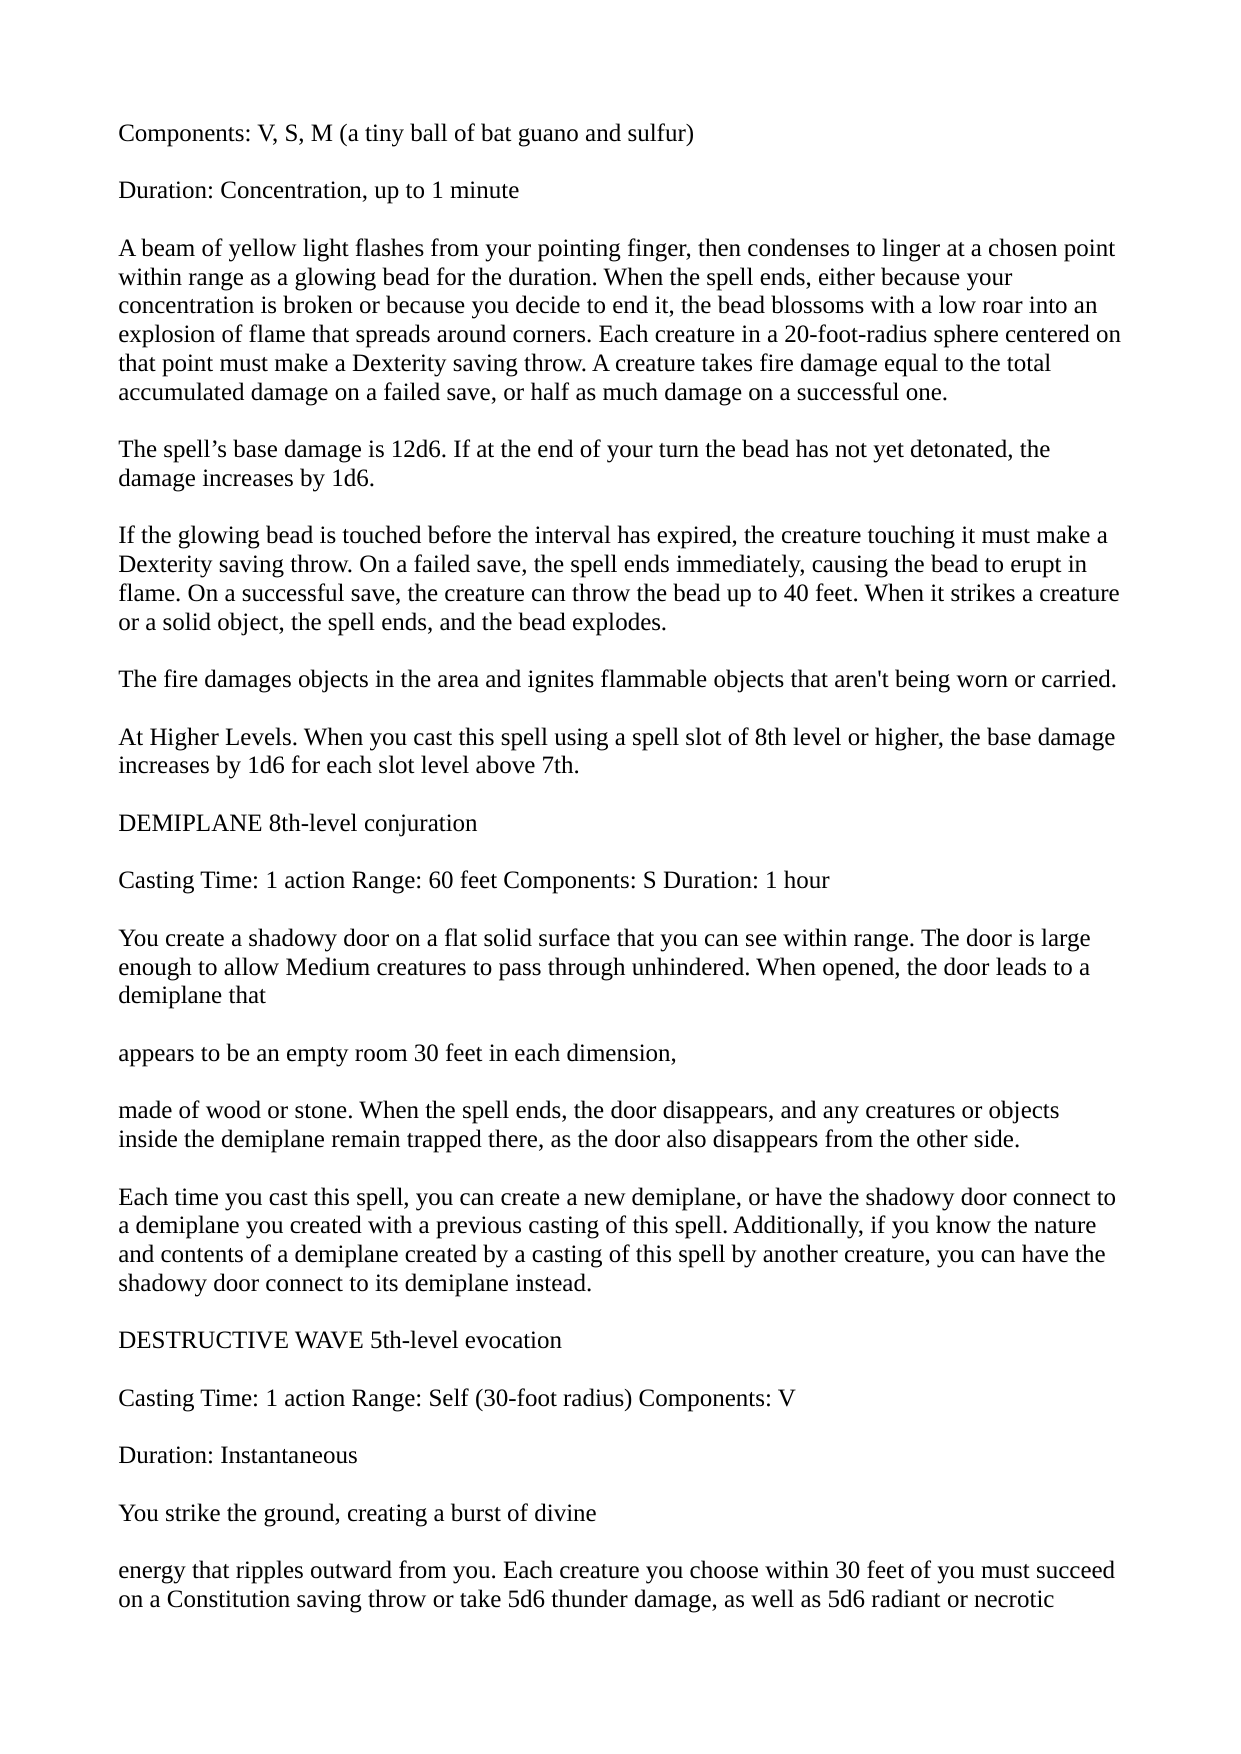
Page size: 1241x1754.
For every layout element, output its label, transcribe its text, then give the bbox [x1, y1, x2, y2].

text Duration: Instantaneous [118, 1441, 1122, 1469]
text appears to be an empty room 30 feet in each dimension, [118, 1038, 1122, 1067]
text Duration: Concentration, up to 1 minute [118, 176, 1122, 204]
text You create a shadowy door on a flat solid surface that you can see within range. The door is large enough to allow Medium creatures to pass through unhindered. When opened, the door leads to a demiplane that [118, 923, 1122, 1009]
text If the glowing bead is touched before the interval has expired, the creature touching it must make a Dexterity saving throw. On a failed save, the spell ends immediately, causing the bead to erupt in flame. On a successful save, the creature can throw the bead up to 40 feet. When it strikes a creature or a solid object, the spell ends, and the bead explodes. [118, 521, 1122, 636]
text Casting Time: 1 action Range: Self (30-foot radius) Components: V [118, 1383, 1122, 1412]
text At Higher Levels. When you cast this spell using a spell slot of 8th level or higher, the base damage increases by 1d6 for each slot level above 7th. [118, 722, 1122, 779]
text made of wood or stone. When the spell ends, the door disappears, and any creatures or objects inside the demiplane remain trapped there, as the door also disappears from the other side. [118, 1096, 1122, 1153]
text A beam of yellow light flashes from your pointing finger, then condenses to linger at a chosen point within range as a glowing bead for the duration. When the spell ends, either because your concentration is broken or because you decide to end it, the bead blossoms with a low roar into an explosion of flame that spreads around corners. Each creature in a 20-foot-radius sphere centered on that point must make a Dexterity saving throw. A creature takes fire damage equal to the total accumulated damage on a failed save, or half as much damage on a successful one. [118, 233, 1122, 406]
text Each time you cast this spell, you can create a new demiplane, or have the shadowy door connect to a demiplane you created with a previous casting of this spell. Additionally, if you know the nature and contents of a demiplane created by a casting of this spell by another creature, you can have the shadowy door connect to its demiplane instead. [118, 1182, 1122, 1297]
text Casting Time: 1 action Range: 60 feet Components: S Duration: 1 hour [118, 866, 1122, 894]
text The fire damages objects in the area and ignites flammable objects that aren't being worn or carried. [118, 664, 1122, 693]
text DEMIPLANE 8th-level conjuration [118, 808, 1122, 837]
text Components: V, S, M (a tiny ball of bat guano and sulfur) [118, 118, 1122, 147]
text You strike the ground, creating a burst of divine [118, 1498, 1122, 1527]
text energy that ripples outward from you. Each creature you choose within 30 feet of you must succeed on a Constitution saving throw or take 5d6 thunder damage, as well as 5d6 radiant or necrotic [118, 1556, 1122, 1613]
text DESTRUCTIVE WAVE 5th-level evocation [118, 1326, 1122, 1354]
text The spell’s base damage is 12d6. If at the end of your turn the bead has not yet detonated, the damage increases by 1d6. [118, 434, 1122, 492]
